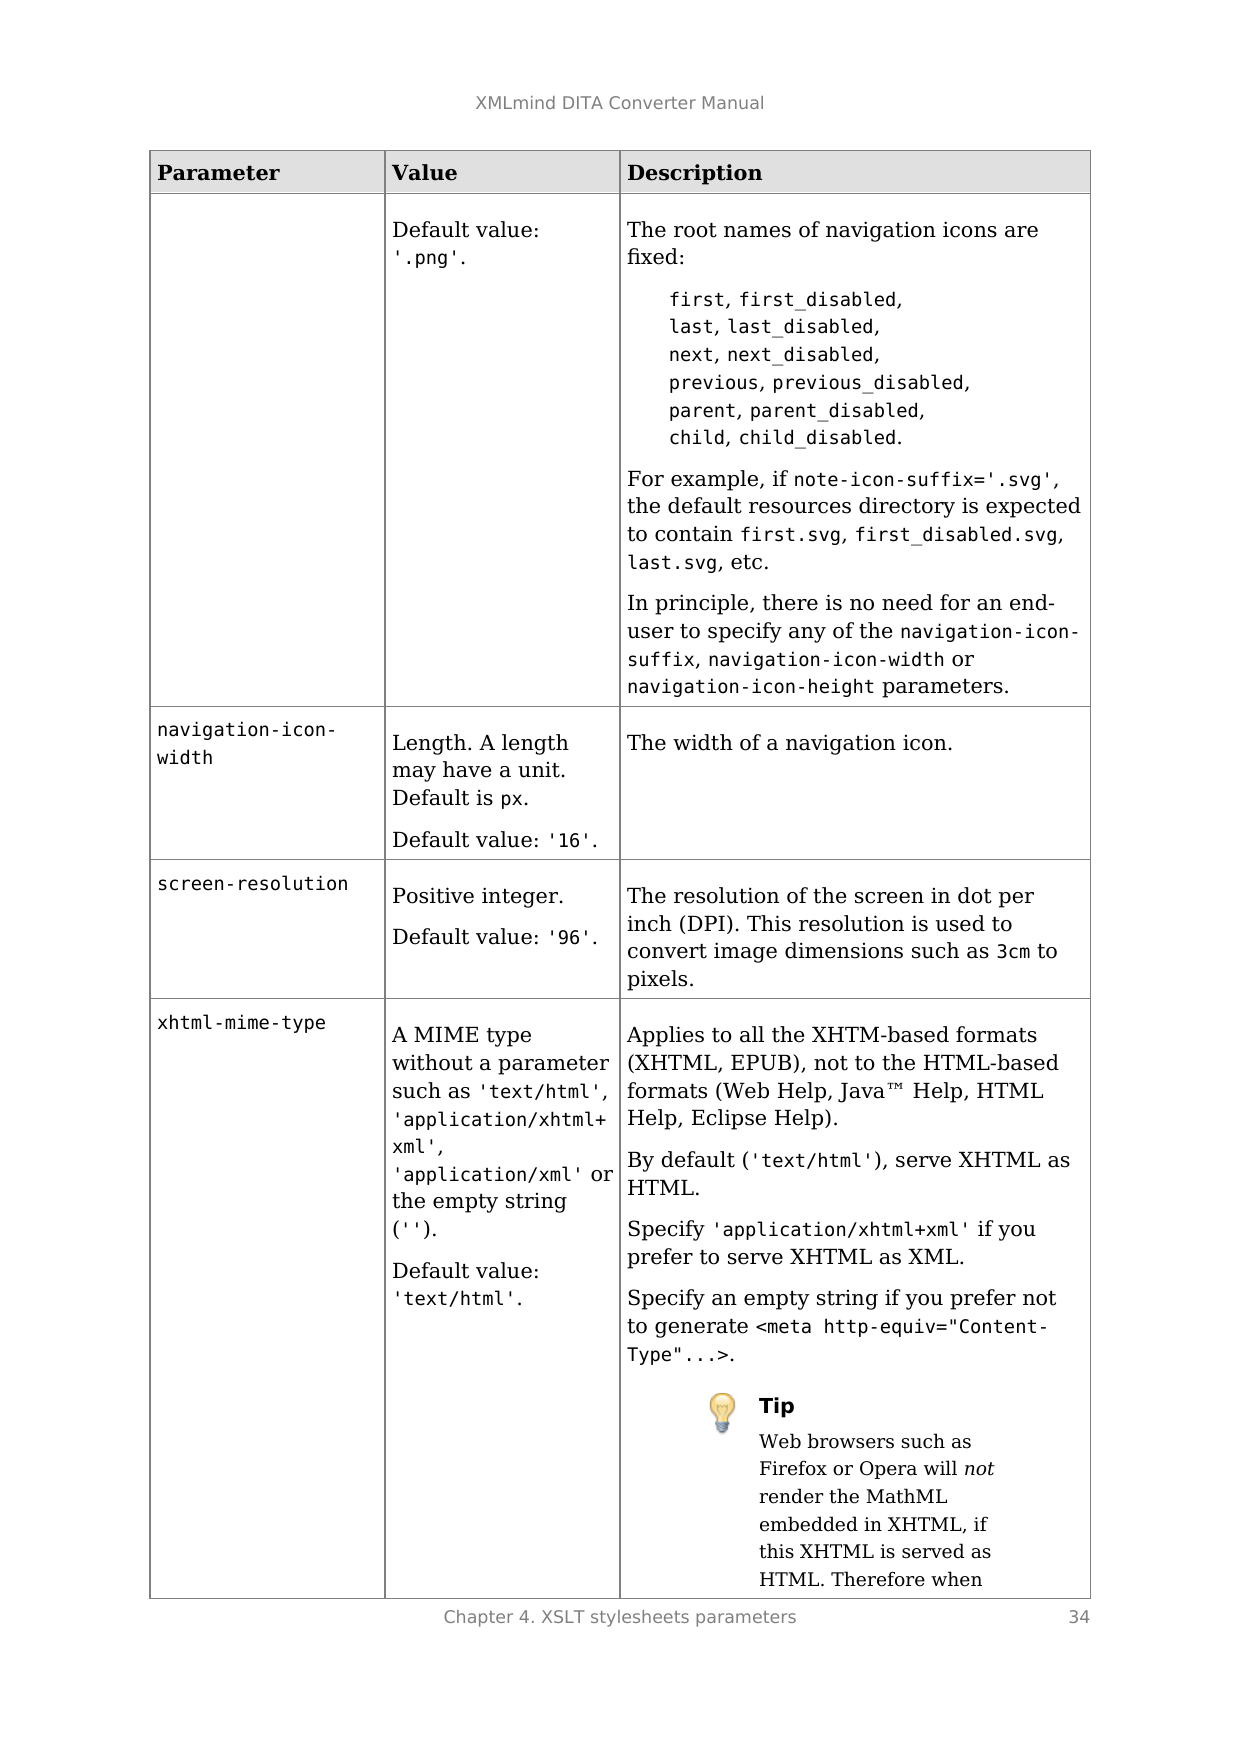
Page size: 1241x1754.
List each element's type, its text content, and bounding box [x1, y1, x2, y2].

table_header [702, 1394, 759, 1591]
table_cell The resolution of the screen in dot per inch (DPI). This resolution is used to convert image dimensions such as 3cm to pixels. [621, 860, 1090, 998]
table_cell Positive integer. Default value: '96'. [386, 860, 619, 998]
table_cell [151, 194, 384, 706]
picture [701, 1393, 744, 1435]
table_header Value [386, 151, 619, 192]
table_cell A MIME type without a parameter such as 'text/html', 'application/xhtml+xml', 'application/xml' or the empty string (''). Default value: 'text/html'. [386, 999, 619, 1598]
table_cell Length. A length may have a unit. Default is px. Default value: '16'. [386, 707, 619, 859]
table_cell Default value: '.png'. [386, 194, 619, 706]
table_cell Applies to all the XHTM-based formats (XHTML, EPUB), not to the HTML-based formats (Web Help, Java™ Help, HTML Help, Eclipse Help). By default ('text/html'), serve XHTML as HTML. Specify 'application/xhtml+xml' if you prefer to serve XHTML as XML. Specify an empty string if you prefer not to generate <meta http-equiv="Content-Type"...>. [621, 999, 1090, 1598]
table_cell screen-resolution [151, 860, 384, 998]
table_cell navigation-icon-width [151, 707, 384, 859]
table_header Parameter [151, 151, 384, 192]
table_cell xhtml-mime-type [151, 999, 384, 1598]
table_cell The root names of navigation icons are fixed: first, first_disabled, last, last_disabled, next, next_disabled, previous, previous_disabled, parent, parent_disabled, child, child_disabled. For example, if note-icon-suffix='.svg', the default resources directory is expected to contain first.svg, first_disabled.svg, last.svg, etc. In principle, there is no need for an end-user to specify any of the navigation-icon-suffix, navigation-icon-width or navigation-icon-height parameters. [621, 194, 1090, 706]
table_header Tip Web browsers such as Firefox or Opera will not render the MathML embedded in XHTML, if this XHTML is served as HTML. Therefore when [759, 1394, 1008, 1591]
table_header Description [621, 151, 1090, 192]
table_cell The width of a navigation icon. [621, 707, 1090, 859]
